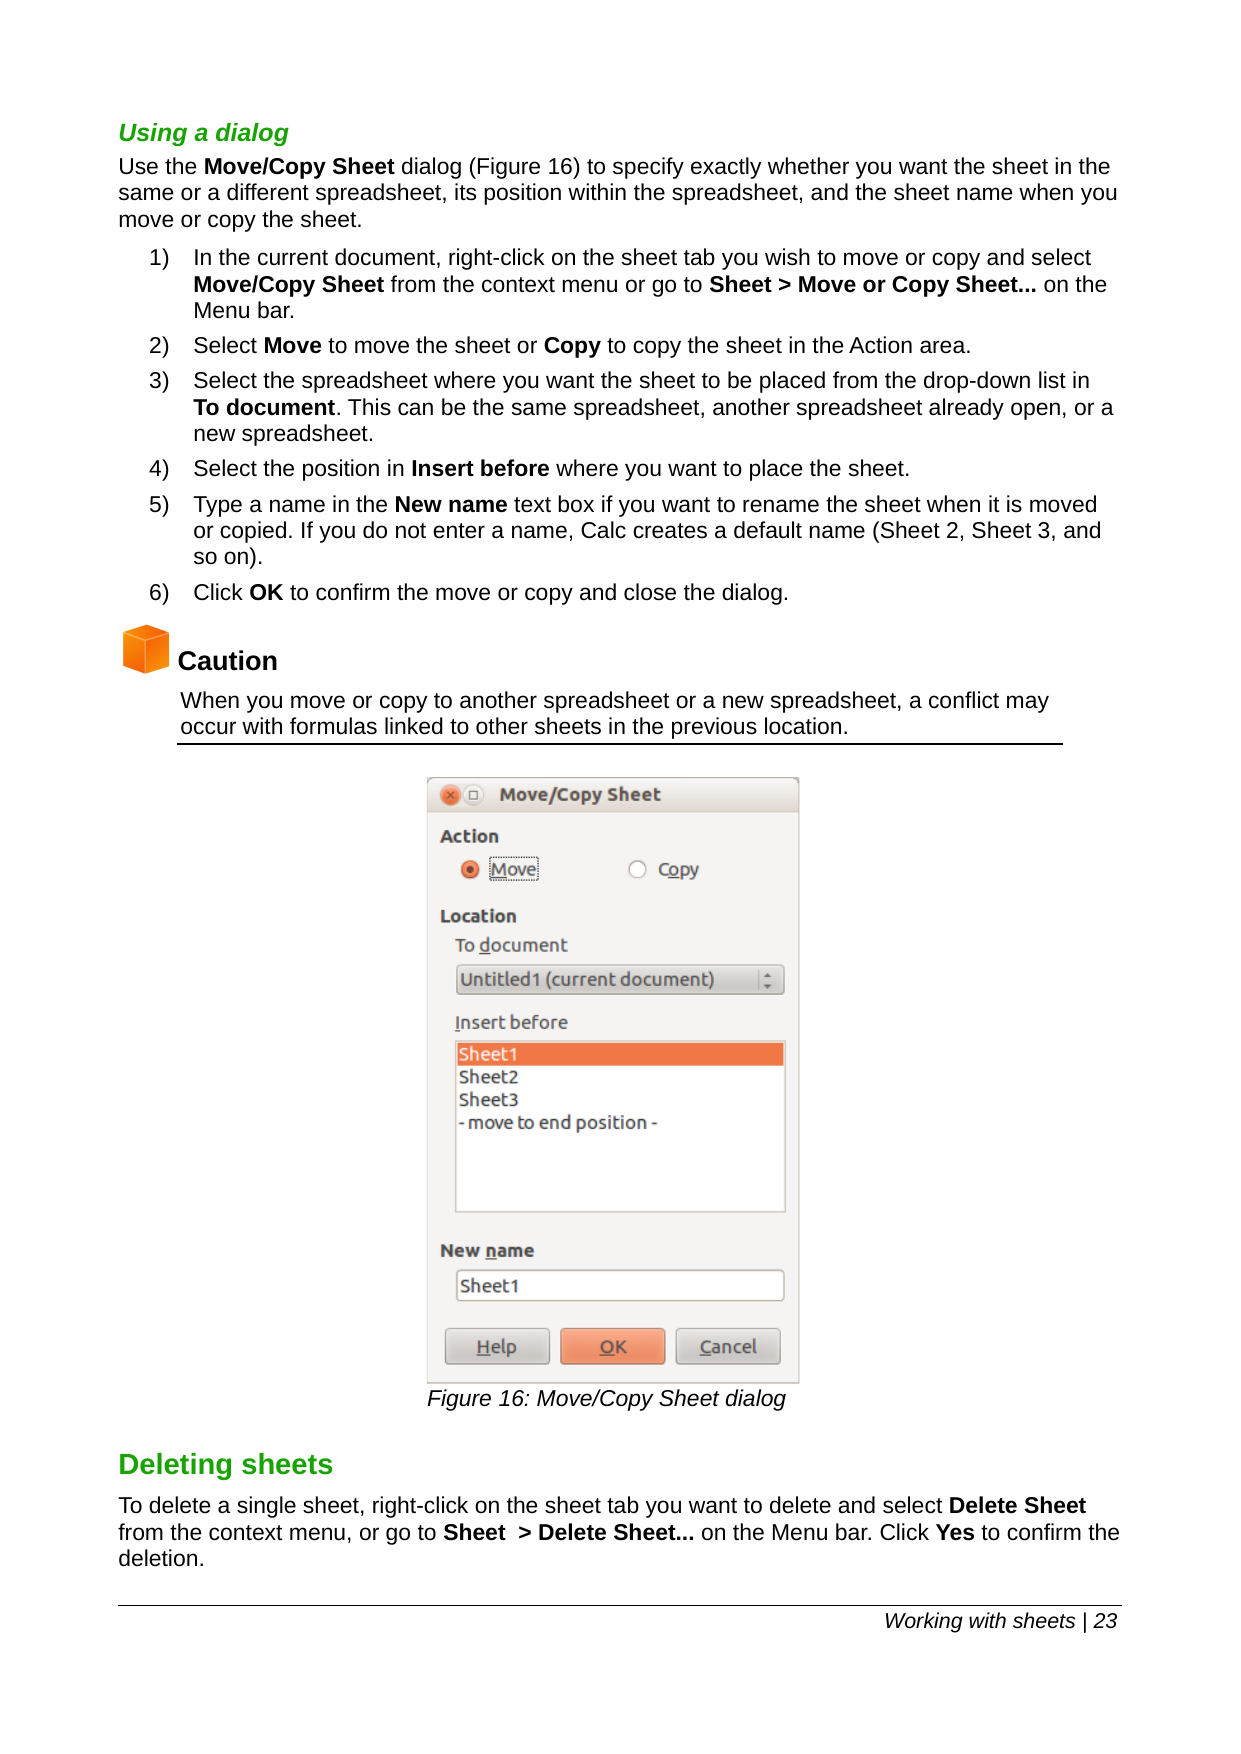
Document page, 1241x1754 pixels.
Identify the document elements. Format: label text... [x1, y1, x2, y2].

text When you move or copy to another spreadsheet or a new spreadsheet, a conflict may occur with formulas linked to other sheets in the previous location. [177, 684, 1063, 743]
picture [119, 622, 173, 676]
list Click OK to confirm the move or copy and close the dialog. [169, 578, 1122, 605]
picture [426, 777, 800, 1385]
list Use the Move/Copy Sheet dialog (Figure 16) to specify exactly whether you want the sheet in the same or a different spreadsheet, its position within the spreadsheet, and the sheet name when you move or copy the sheet. [118, 153, 1122, 232]
list Select the position in Insert before where you want to place the sheet. [169, 455, 1122, 482]
text Figure 16: Move/Copy Sheet dialog [427, 1385, 813, 1411]
subtitle Caution [118, 621, 1122, 676]
list Select Move to move the sheet or Copy to copy the sheet in the Action area. [169, 332, 1122, 359]
list In the current document, right-click on the sheet tab you wish to move or copy and select Move/Copy Sheet from the context menu or go to Sheet > Move or Copy Sheet... on the Menu bar. [169, 244, 1122, 323]
list Select the spreadsheet where you want the sheet to be placed from the drop-down list in To document. This can be the same spreadsheet, another spreadsheet already open, or a new spreadsheet. [169, 367, 1122, 447]
subtitle Using a dialog [118, 118, 1122, 147]
text To delete a single sheet, right-click on the sheet tab you want to delete and select Delete Sheet from the context menu, or go to Sheet > Delete Sheet... on the Menu bar. Click Yes to confirm the deletion. [118, 1492, 1122, 1571]
list Type a name in the New name text box if you want to rename the sheet when it is moved or copied. If you do not enter a name, Calc creates a default name (Sheet 2, Sheet 3, and so on). [169, 491, 1122, 570]
subtitle Deleting sheets [118, 1447, 1122, 1480]
